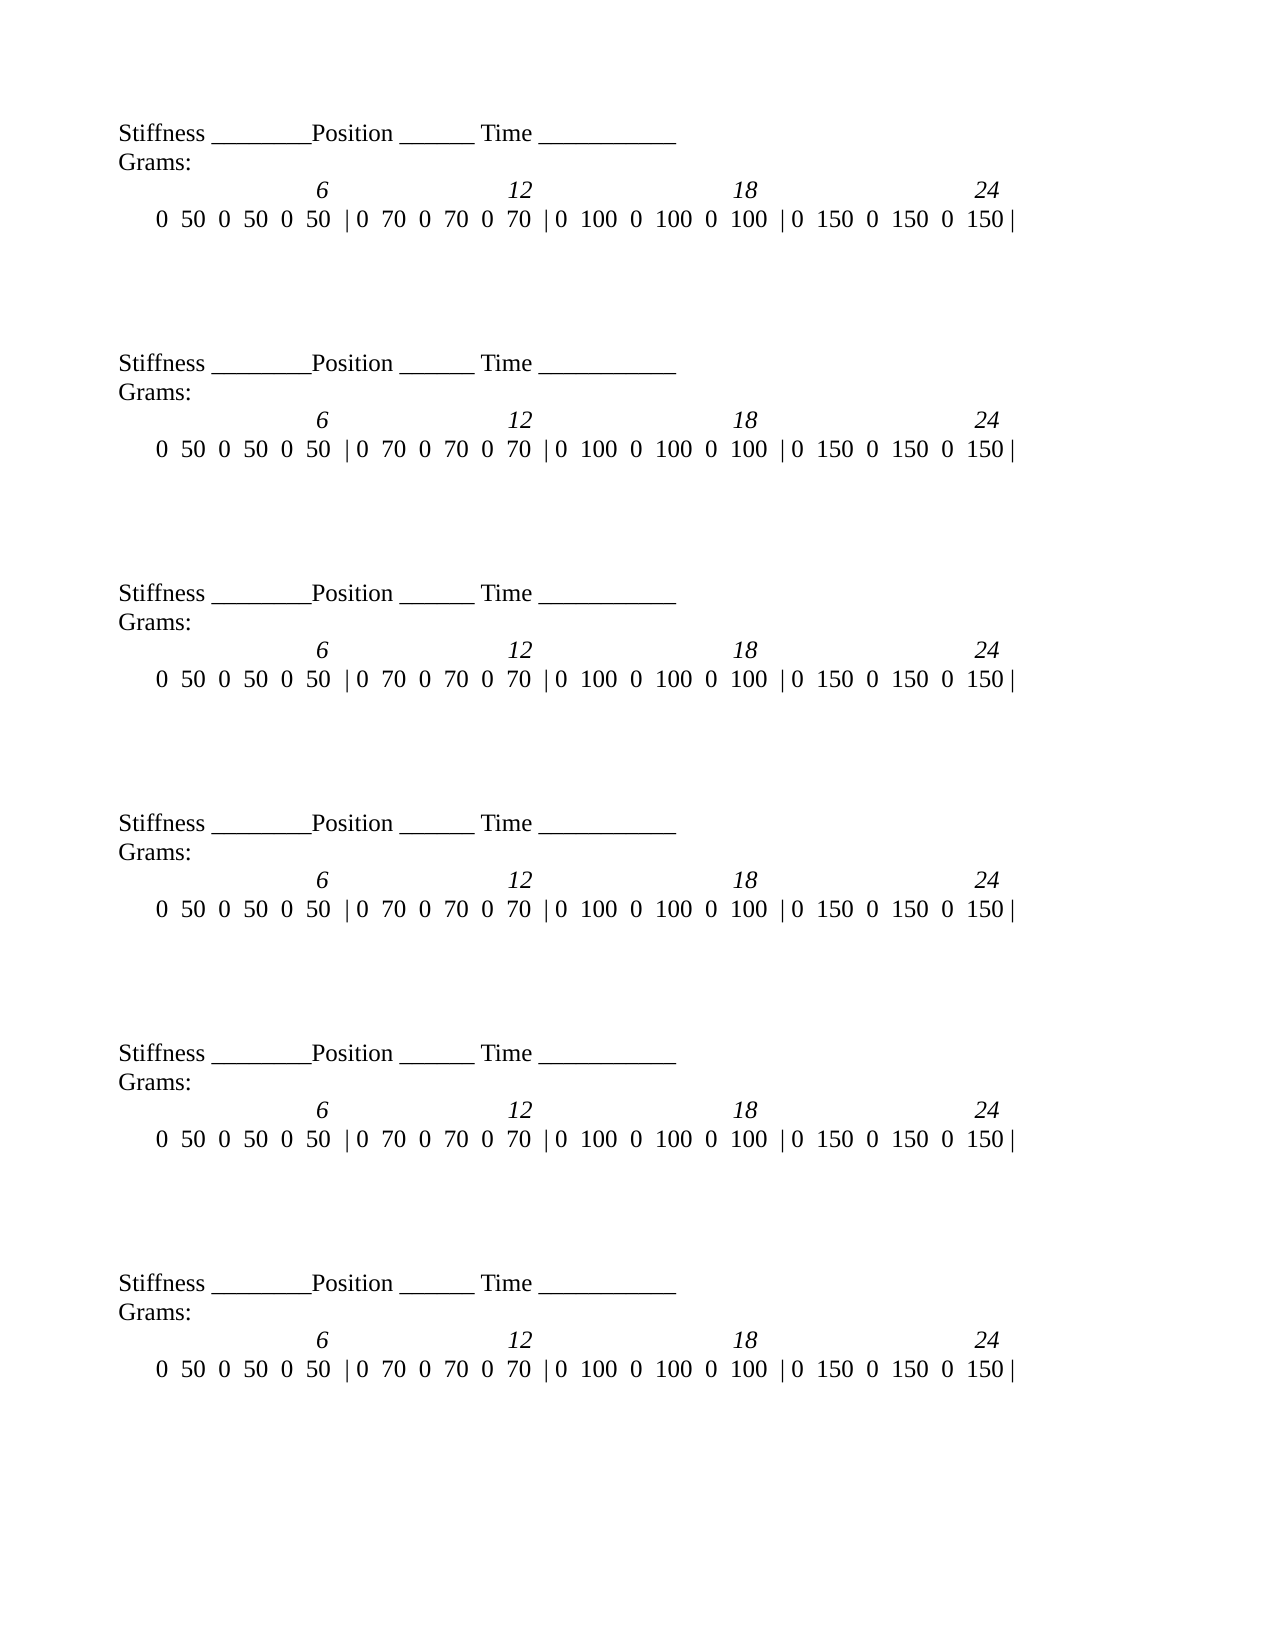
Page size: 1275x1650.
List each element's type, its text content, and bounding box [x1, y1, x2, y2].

list 0 50 0 50 0 50 | 0 70 0 70 0 70 | 0 100 0 100 0 100 | 0 150 0 150 0 150 | [156, 434, 1157, 463]
text Stiffness ________Position ______ Time ___________ [118, 348, 1157, 377]
text 6 12 18 24 [118, 406, 1157, 434]
text Grams: [118, 147, 1157, 176]
text Stiffness ________Position ______ Time ___________ [118, 808, 1157, 837]
text 6 12 18 24 [118, 866, 1157, 894]
text Stiffness ________Position ______ Time ___________ [118, 118, 1157, 147]
text 6 12 18 24 [118, 1326, 1157, 1354]
list 0 50 0 50 0 50 | 0 70 0 70 0 70 | 0 100 0 100 0 100 | 0 150 0 150 0 150 | [156, 894, 1157, 923]
list 0 50 0 50 0 50 | 0 70 0 70 0 70 | 0 100 0 100 0 100 | 0 150 0 150 0 150 | [156, 1124, 1157, 1153]
text Grams: [118, 377, 1157, 406]
text Stiffness ________Position ______ Time ___________ [118, 1038, 1157, 1067]
list 0 50 0 50 0 50 | 0 70 0 70 0 70 | 0 100 0 100 0 100 | 0 150 0 150 0 150 | [156, 204, 1157, 233]
text 6 12 18 24 [118, 636, 1157, 664]
text 6 12 18 24 [118, 176, 1157, 204]
list 0 50 0 50 0 50 | 0 70 0 70 0 70 | 0 100 0 100 0 100 | 0 150 0 150 0 150 | [156, 1354, 1157, 1383]
text Stiffness ________Position ______ Time ___________ [118, 578, 1157, 607]
text Grams: [118, 1297, 1157, 1326]
text Stiffness ________Position ______ Time ___________ [118, 1268, 1157, 1297]
text 6 12 18 24 [118, 1096, 1157, 1124]
text Grams: [118, 607, 1157, 636]
text Grams: [118, 837, 1157, 866]
text Grams: [118, 1067, 1157, 1096]
list 0 50 0 50 0 50 | 0 70 0 70 0 70 | 0 100 0 100 0 100 | 0 150 0 150 0 150 | [156, 664, 1157, 693]
